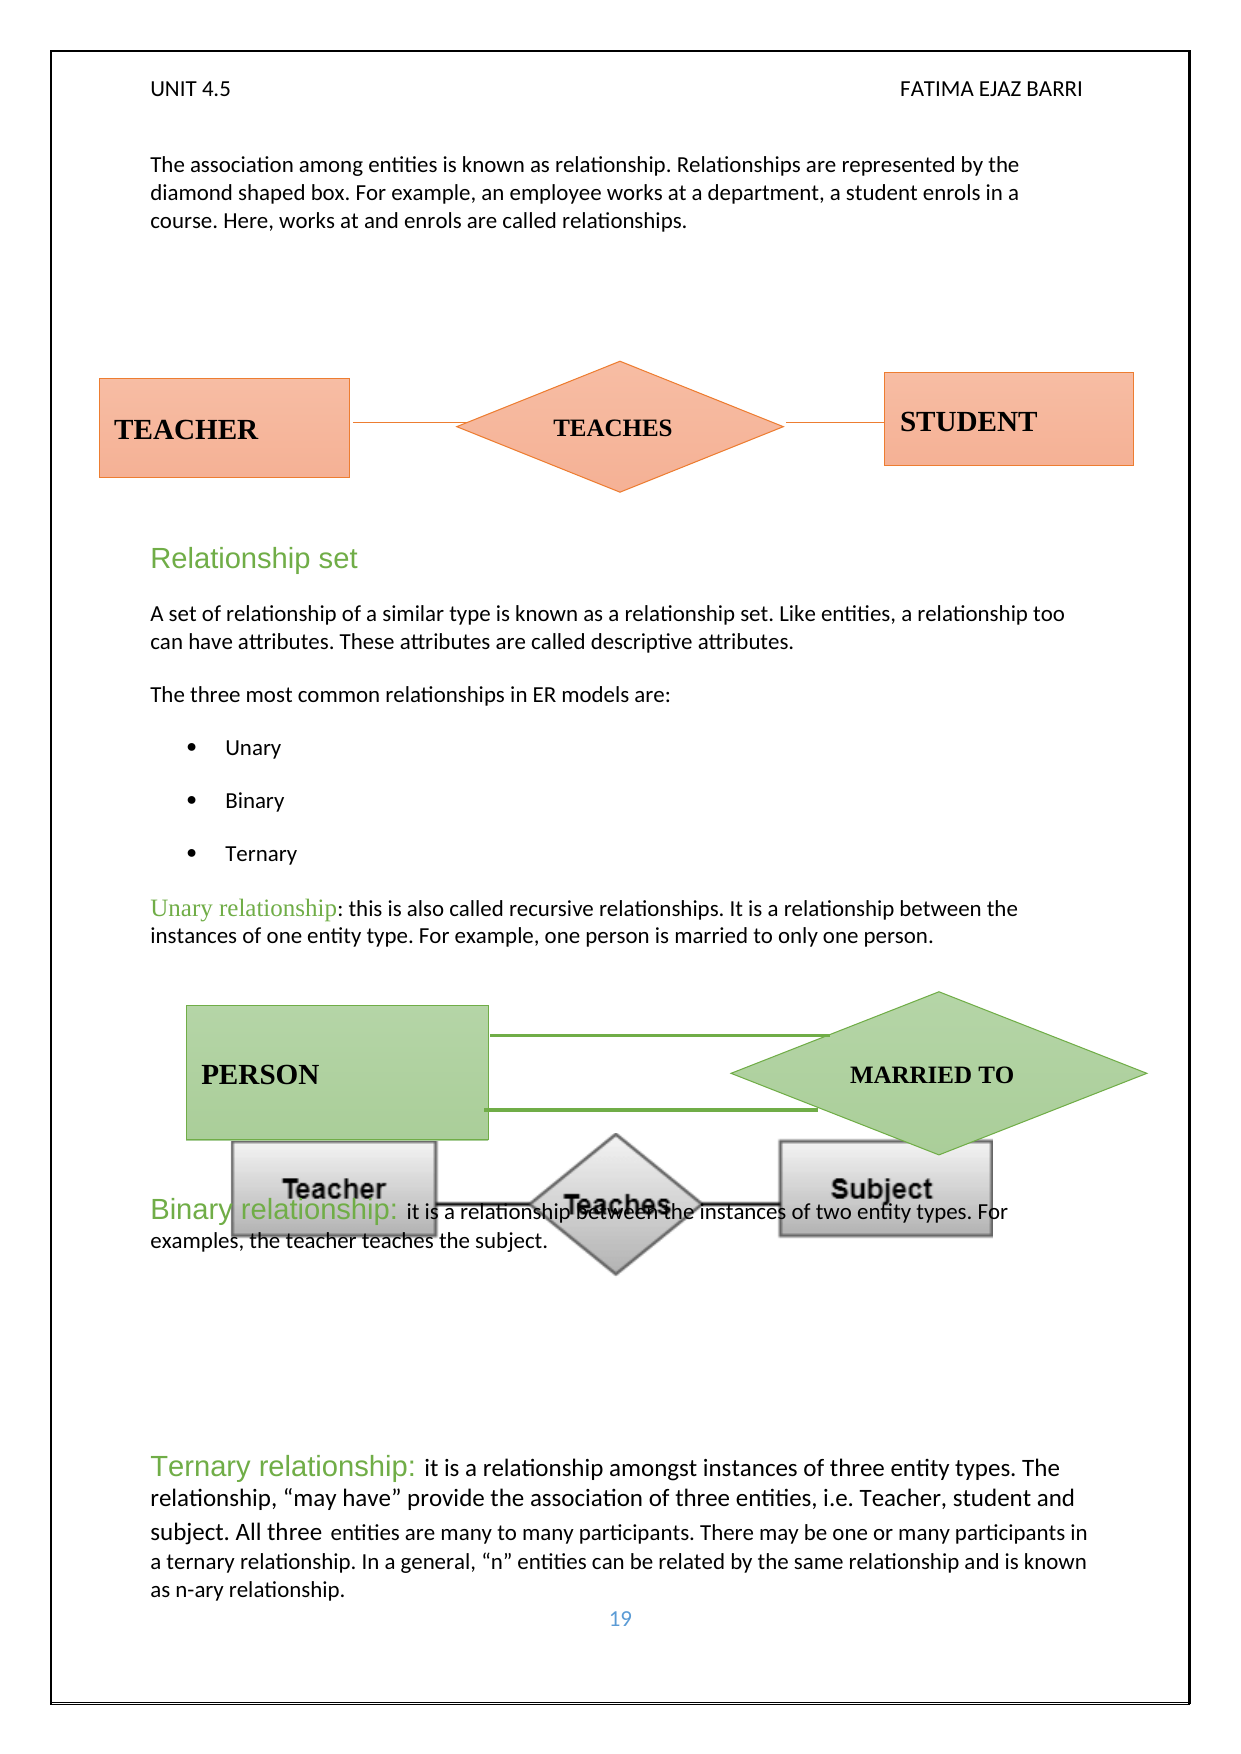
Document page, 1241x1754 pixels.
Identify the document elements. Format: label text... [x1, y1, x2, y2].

text Relationship set [150, 541, 1090, 574]
text The three most common relationships in ER models are: [150, 681, 1090, 708]
list Binary [188, 787, 1090, 814]
list Unary [188, 733, 1090, 762]
text Ternary relationship: it is a relationship amongst instances of three entity types. The relationship, “may have” provide the association of three entities, i.e. Teacher, student and subject. All three entities are many to many participants. There may be one or many participants in a ternary relationship. In a general, “n” entities can be related by the same relationship and is known as n-ary relationship. [150, 1449, 1090, 1603]
text Binary relationship: it is a relationship between the instances of two entity types. For examples, the teacher teaches the subject. [150, 1192, 230, 1254]
text Binary relationship: it is a relationship between the instances of two entity types. For examples, the teacher teaches the subject. [993, 1192, 1090, 1254]
list Ternary [188, 839, 1090, 868]
text A set of relationship of a similar type is known as a relationship set. Like entities, a relationship too can have attributes. These attributes are called descriptive attributes. [150, 599, 1090, 656]
text The association among entities is known as relationship. Relationships are represented by the diamond shaped box. For example, an employee works at a department, a student enrols in a course. Here, works at and enrols are called relationships. [150, 150, 1090, 234]
text Unary relationship: this is also called recursive relationships. It is a relationship between the instances of one entity type. For example, one person is married to only one person. [150, 893, 1090, 950]
